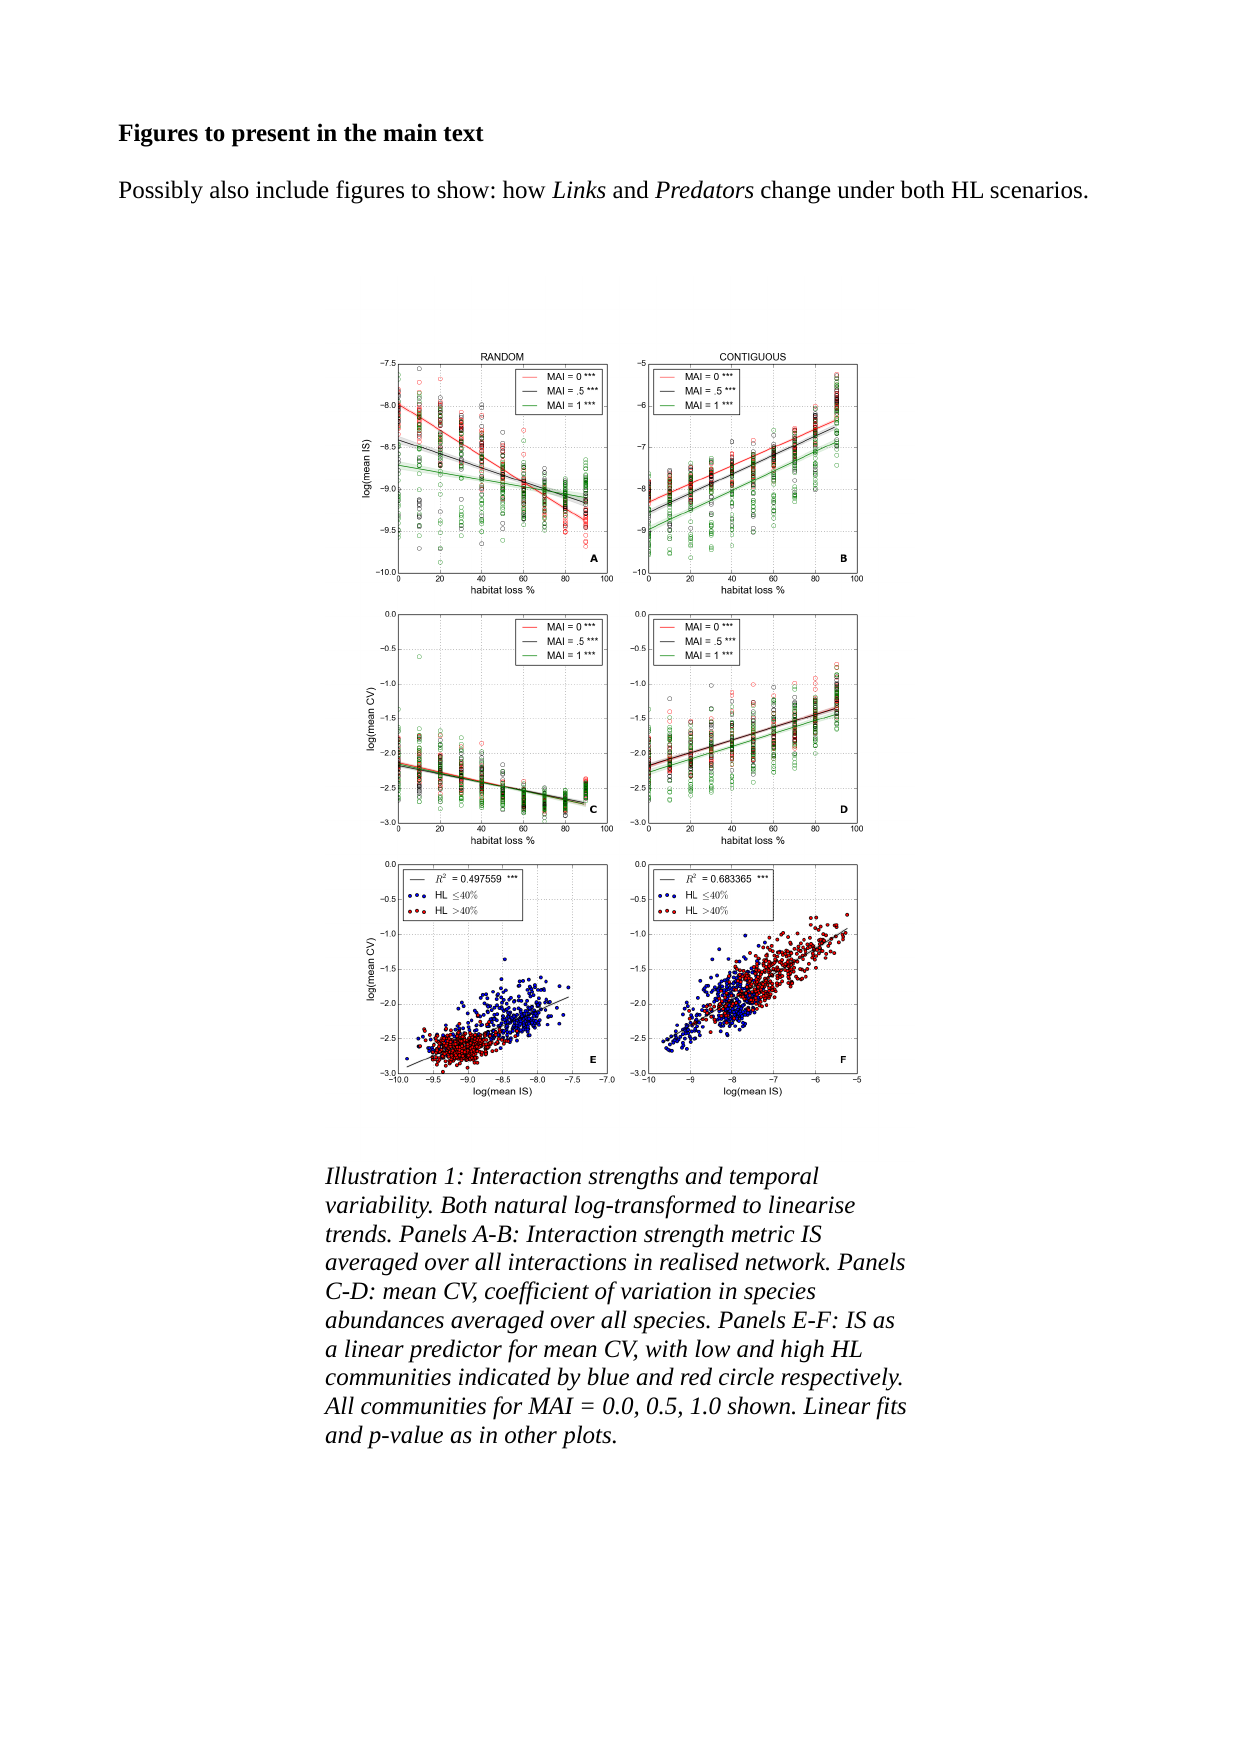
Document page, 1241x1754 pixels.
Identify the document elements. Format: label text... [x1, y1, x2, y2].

text Possibly also include figures to show: how Links and Predators change under both HL scenarios. [118, 176, 1122, 204]
picture [325, 276, 916, 1162]
text Figures to present in the main text [118, 118, 1122, 147]
text Illustration 1: Interaction strengths and temporal variability. Both natural log-transformed to linearise trends. Panels A-B: Interaction strength metric IS averaged over all interactions in realised network. Panels C-D: mean CV, coefficient of variation in species abundances averaged over all species. Panels E-F: IS as a linear predictor for mean CV, with low and high HL communities indicated by blue and red circle respectively. All communities for MAI = 0.0, 0.5, 1.0 shown. Linear fits and p-value as in other plots. [325, 1162, 915, 1449]
